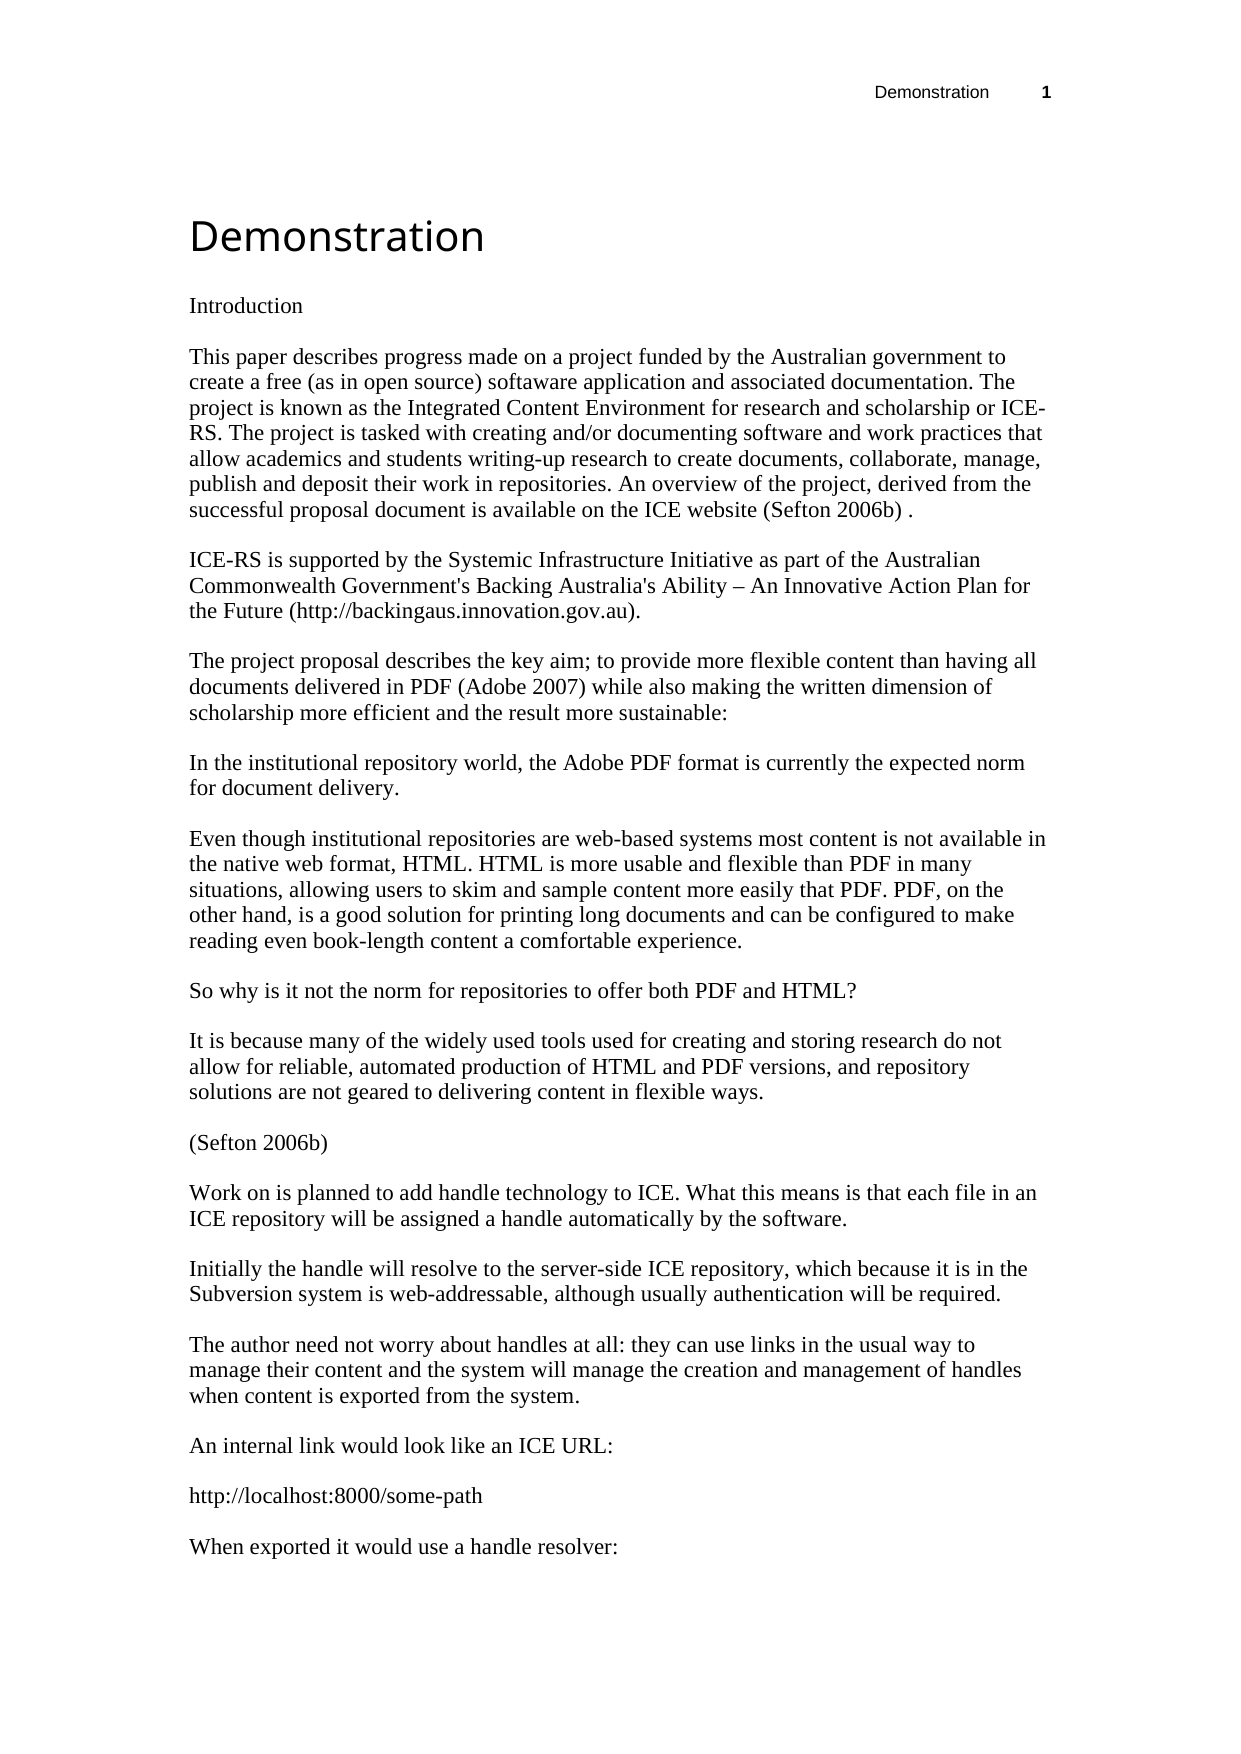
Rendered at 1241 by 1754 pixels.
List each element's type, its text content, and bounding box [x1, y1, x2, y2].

text Initially the handle will resolve to the server-side ICE repository, which because it is in the Subversion system is web-addressable, although usually authentication will be required. [189, 1256, 1051, 1307]
text Even though institutional repositories are web-based systems most content is not available in the native web format, HTML. HTML is more usable and flexible than PDF in many situations, allowing users to skim and sample content more easily that PDF. PDF, on the other hand, is a good solution for printing long documents and can be configured to make reading even book-length content a comfortable experience. [189, 826, 1051, 953]
text http://localhost:8000/some-path [189, 1483, 1051, 1509]
text The author need not worry about handles at all: they can use links in the usual way to manage their content and the system will manage the creation and management of handles when content is exported from the system. [189, 1332, 1051, 1408]
text Work on is planned to add handle technology to ICE. What this means is that each file in an ICE repository will be assigned a handle automatically by the software. [189, 1180, 1051, 1231]
text It is because many of the widely used tools used for creating and storing research do not allow for reliable, automated production of HTML and PDF versions, and repository solutions are not geared to delivering content in flexible ways. [189, 1028, 1051, 1105]
text An internal link would look like an ICE URL: [189, 1433, 1051, 1458]
text Introduction [189, 293, 1051, 319]
text ICE-RS is supported by the Systemic Infrastructure Initiative as part of the Australian Commonwealth Government's Backing Australia's Ability – An Innovative Action Plan for the Future (http://backingaus.innovation.gov.au). [189, 547, 1051, 623]
text The project proposal describes the key aim; to provide more flexible content than having all documents delivered in PDF (Adobe 2007) while also making the written dimension of scholarship more efficient and the result more sustainable: [189, 648, 1051, 725]
text This paper describes progress made on a project funded by the Australian government to create a free (as in open source) softaware application and associated documentation. The project is known as the Integrated Content Environment for research and scholarship or ICE-RS. The project is tasked with creating and/or documenting software and work practices that allow academics and students writing-up research to create documents, collaborate, manage, publish and deposit their work in repositories. An overview of the project, derived from the successful proposal document is available on the ICE website (Sefton 2006b) . [189, 343, 1051, 522]
text (Sefton 2006b) [189, 1129, 1051, 1155]
text So why is it not the norm for repositories to offer both PDF and HTML? [189, 978, 1051, 1003]
title Demonstration [189, 207, 1051, 264]
text In the institutional repository world, the Adobe PDF format is currently the expected norm for document delivery. [189, 750, 1051, 801]
text When exported it would use a handle resolver: [189, 1533, 1051, 1559]
